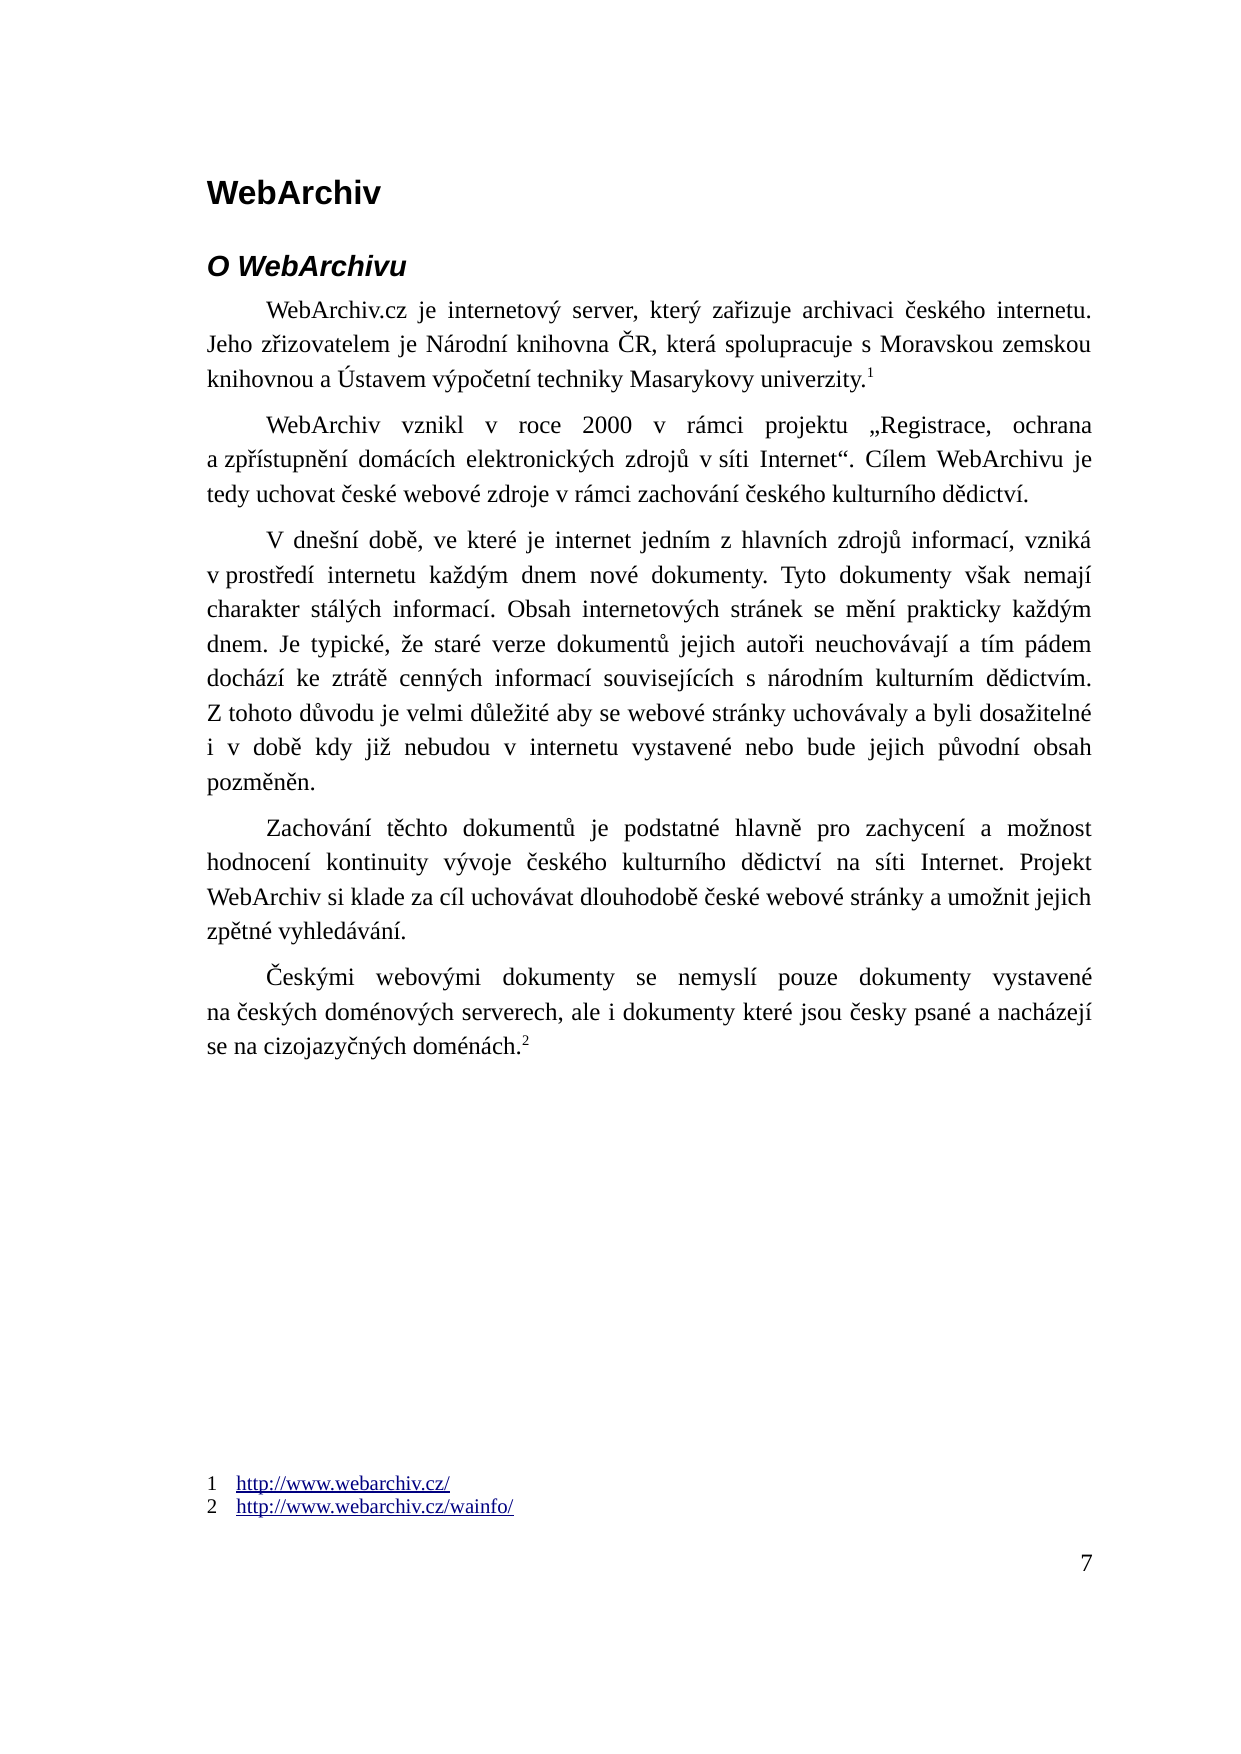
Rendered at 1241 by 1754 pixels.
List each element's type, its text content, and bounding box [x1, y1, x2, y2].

text Českými webovými dokumenty se nemyslí pouze dokumenty vystavené na českých doménových serverech, ale i dokumenty které jsou česky psané a nacházejí se na cizojazyčných doménách. [207, 962, 1093, 1060]
text WebArchiv vznikl v roce 2000 v rámci projektu „Registrace, ochrana a zpřístupnění domácích elektronických zdrojů v síti Internet“. Cílem WebArchivu je tedy uchovat české webové zdroje v rámci zachování českého kulturního dědictví. [207, 410, 1093, 508]
text http://www.webarchiv.cz/ [207, 1470, 1093, 1494]
text V dnešní době, ve které je internet jedním z hlavních zdrojů informací, vzniká v prostředí internetu každým dnem nové dokumenty. Tyto dokumenty však nemají charakter stálých informací. Obsah internetových stránek se mění prakticky každým dnem. Je typické, že staré verze dokumentů jejich autoři neuchovávají a tím pádem dochází ke ztrátě cenných informací souvisejících s národním kulturním dědictvím. Z tohoto důvodu je velmi důležité aby se webové stránky uchovávaly a byli dosažitelné i v době kdy již nebudou v internetu vystavené nebo bude jejich původní obsah pozměněn. [207, 525, 1093, 795]
text http://www.webarchiv.cz/wainfo/ [207, 1494, 1093, 1518]
text WebArchiv.cz je internetový server, který zařizuje archivaci českého internetu. Jeho zřizovatelem je Národní knihovna ČR, která spolupracuje s Moravskou zemskou knihovnou a Ústavem výpočetní techniky Masarykovy univerzity. [207, 295, 1093, 392]
text Zachování těchto dokumentů je podstatné hlavně pro zachycení a možnost hodnocení kontinuity vývoje českého kulturního dědictví na síti Internet. Projekt WebArchiv si klade za cíl uchovávat dlouhodobě české webové stránky a umožnit jejich zpětné vyhledávání. [207, 813, 1093, 945]
subtitle O WebArchivu [207, 249, 1093, 282]
subtitle WebArchiv [207, 173, 1093, 211]
